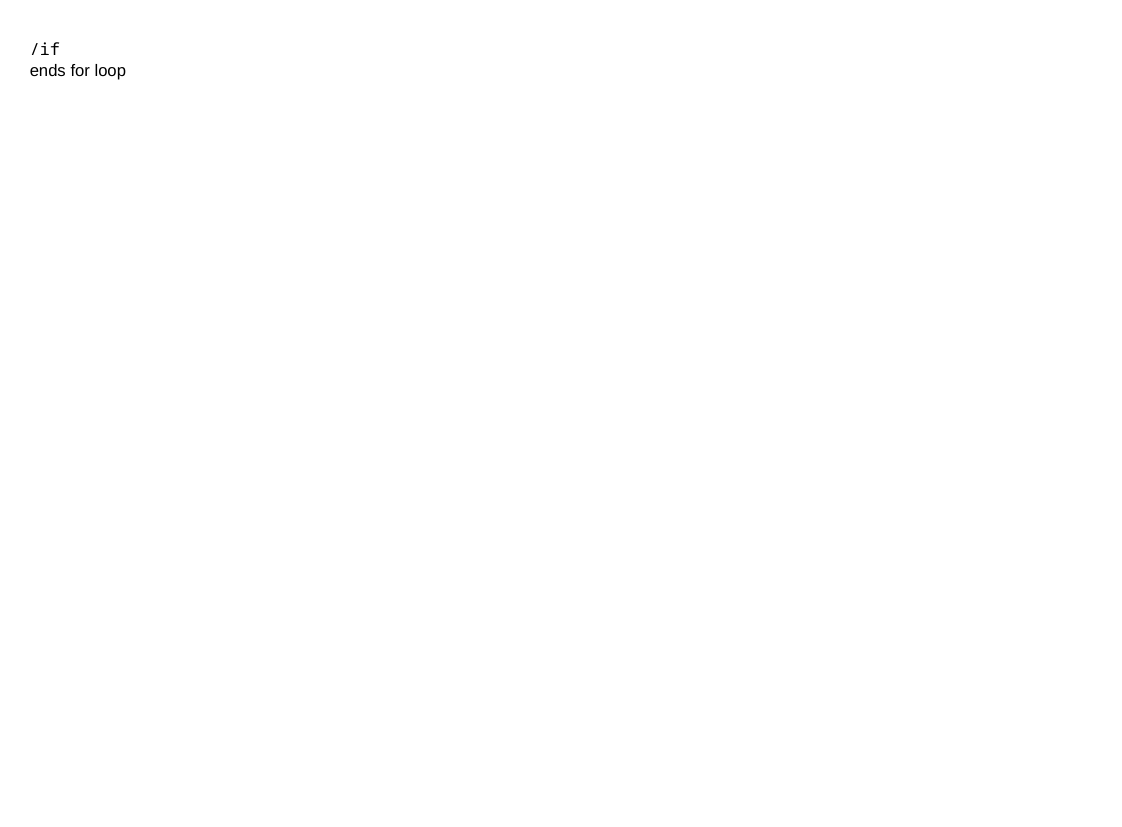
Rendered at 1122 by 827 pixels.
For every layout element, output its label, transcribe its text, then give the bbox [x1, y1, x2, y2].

text ends for loop [29, 60, 1054, 79]
text /if [29, 38, 1054, 60]
